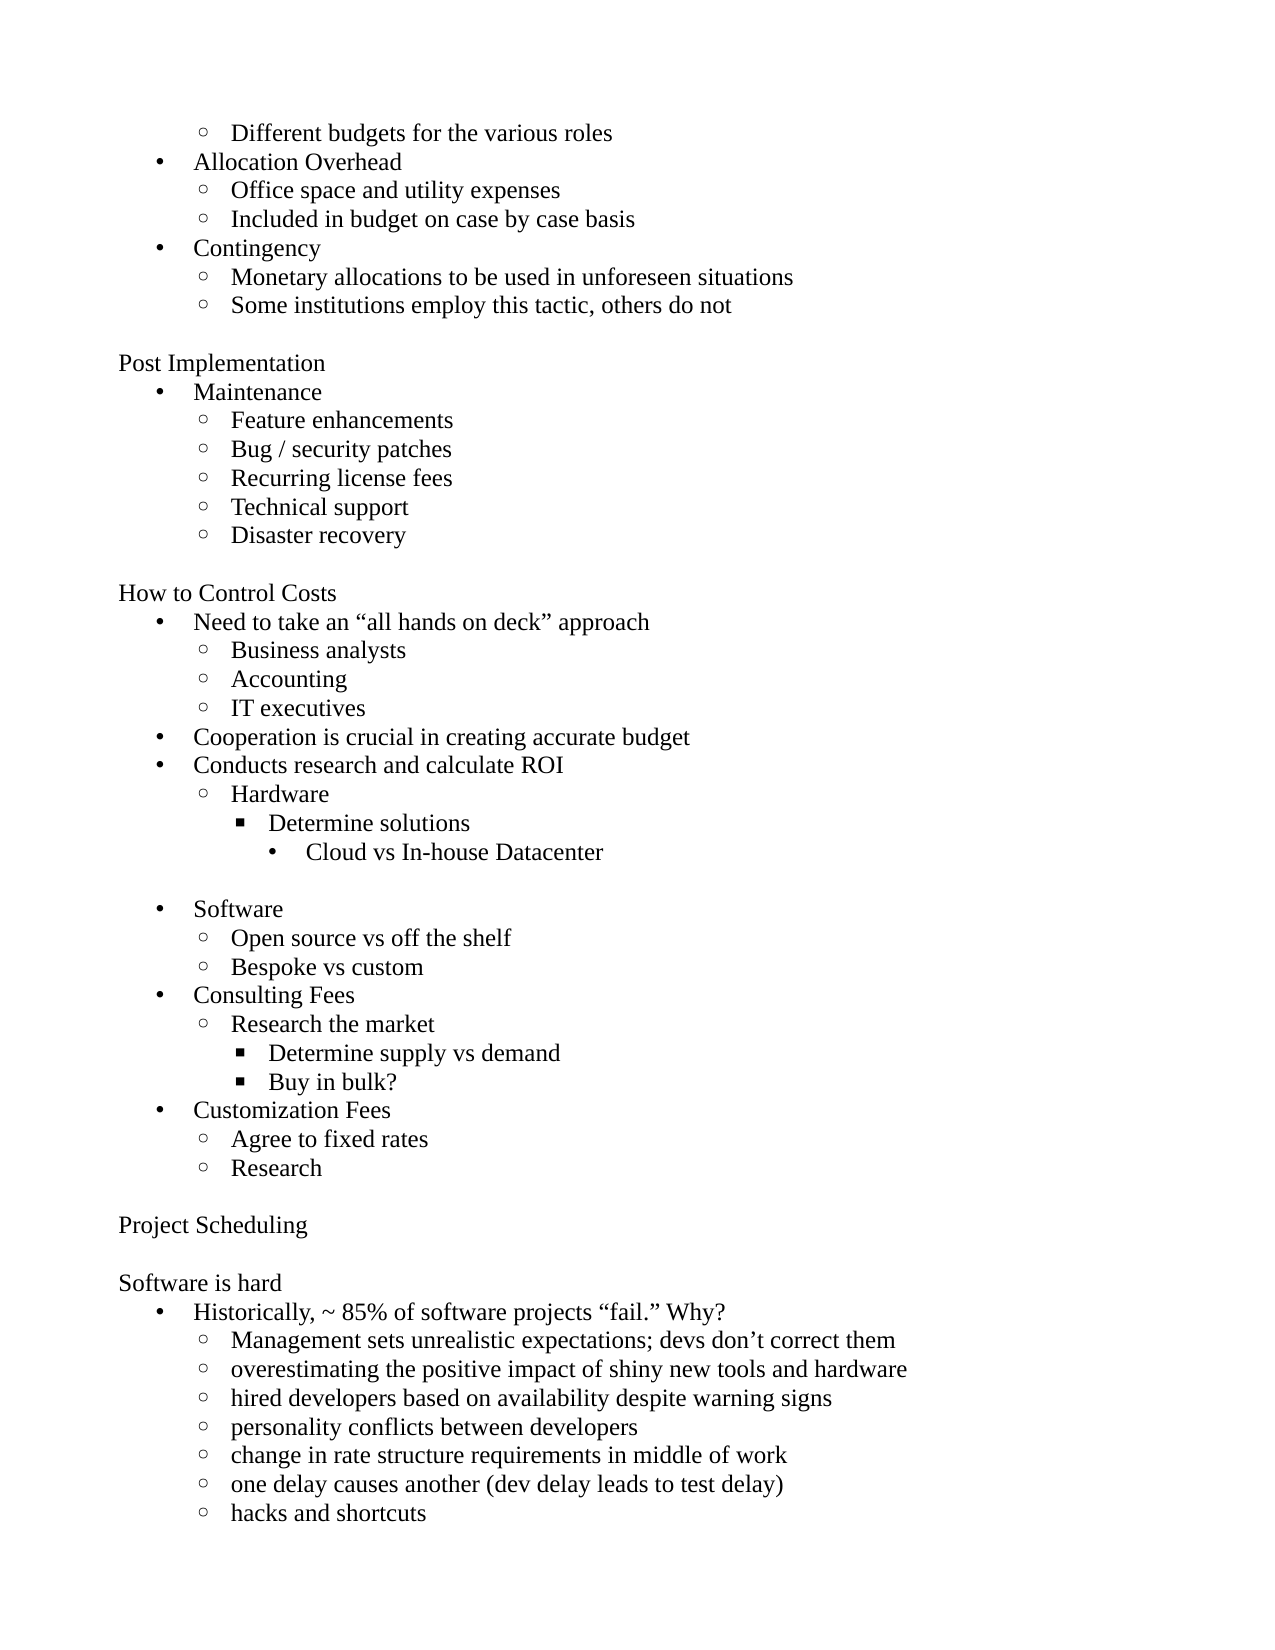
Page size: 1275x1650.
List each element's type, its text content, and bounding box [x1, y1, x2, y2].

list Determine supply vs demand [231, 1038, 1157, 1067]
list Hardware [193, 779, 1157, 808]
text Software is hard [118, 1268, 1157, 1297]
list Included in budget on case by case basis [193, 204, 1157, 233]
list Office space and utility expenses [193, 176, 1157, 204]
list Technical support [193, 492, 1157, 521]
list personality conflicts between developers [193, 1412, 1157, 1441]
list Bug / security patches [193, 434, 1157, 463]
list Some institutions employ this tactic, others do not [193, 291, 1157, 319]
list Determine solutions [231, 808, 1157, 837]
list Management sets unrealistic expectations; devs don’t correct them [193, 1326, 1157, 1354]
list Contingency [156, 233, 1157, 262]
list overestimating the positive impact of shiny new tools and hardware [193, 1354, 1157, 1383]
list IT executives [193, 693, 1157, 722]
list Need to take an “all hands on deck” approach [156, 607, 1157, 636]
list change in rate structure requirements in middle of work [193, 1441, 1157, 1469]
list Conducts research and calculate ROI [156, 751, 1157, 779]
list Maintenance [156, 377, 1157, 406]
list Recurring license fees [193, 463, 1157, 492]
list one delay causes another (dev delay leads to test delay) [193, 1469, 1157, 1498]
list Agree to fixed rates [193, 1124, 1157, 1153]
list Buy in bulk? [231, 1067, 1157, 1096]
text Post Implementation [118, 348, 1157, 377]
list Cloud vs In-house Datacenter [268, 837, 1157, 866]
list Consulting Fees [156, 981, 1157, 1009]
list Accounting [193, 664, 1157, 693]
list Historically, ~ 85% of software projects “fail.” Why? [156, 1297, 1157, 1326]
list Cooperation is crucial in creating accurate budget [156, 722, 1157, 751]
list Business analysts [193, 636, 1157, 664]
list hired developers based on availability despite warning signs [193, 1383, 1157, 1412]
list Research the market [193, 1009, 1157, 1038]
list Different budgets for the various roles [193, 118, 1157, 147]
list Allocation Overhead [156, 147, 1157, 176]
list Disaster recovery [193, 521, 1157, 549]
list Open source vs off the shelf [193, 923, 1157, 952]
list Software [156, 894, 1157, 923]
list Bespoke vs custom [193, 952, 1157, 981]
text Project Scheduling [118, 1211, 1157, 1239]
list Customization Fees [156, 1096, 1157, 1124]
list Feature enhancements [193, 406, 1157, 434]
list Research [193, 1153, 1157, 1182]
list hacks and shortcuts [193, 1498, 1157, 1527]
list Monetary allocations to be used in unforeseen situations [193, 262, 1157, 291]
text How to Control Costs [118, 578, 1157, 607]
